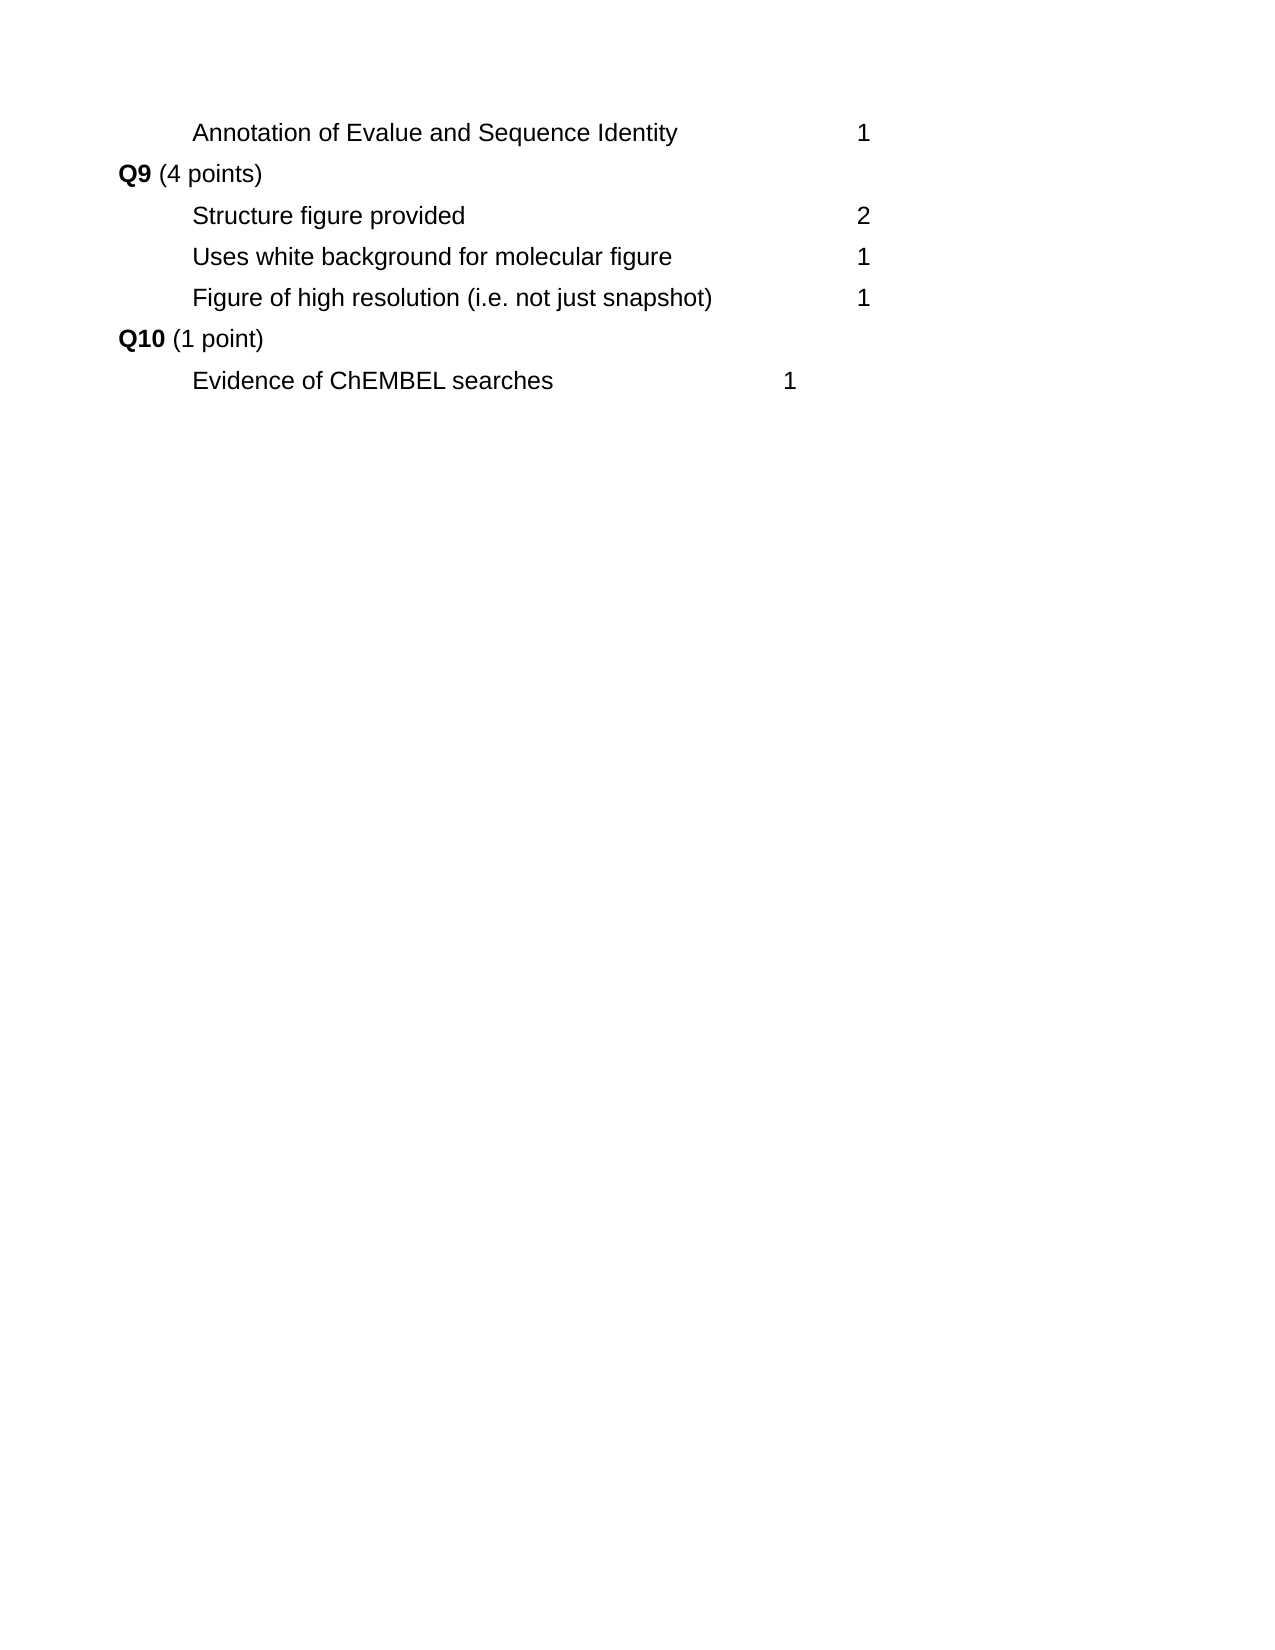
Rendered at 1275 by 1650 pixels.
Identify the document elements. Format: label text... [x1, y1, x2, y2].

text Annotation of Evalue and Sequence Identity 1 [118, 118, 1157, 147]
text Figure of high resolution (i.e. not just snapshot) 1 [118, 283, 1157, 312]
text Uses white background for molecular figure 1 [118, 242, 1157, 271]
text Structure figure provided 2 [118, 201, 1157, 229]
text Evidence of ChEMBEL searches 1 [118, 366, 1157, 394]
text Q9 (4 points) [118, 159, 1157, 188]
text Q10 (1 point) [118, 324, 1157, 353]
